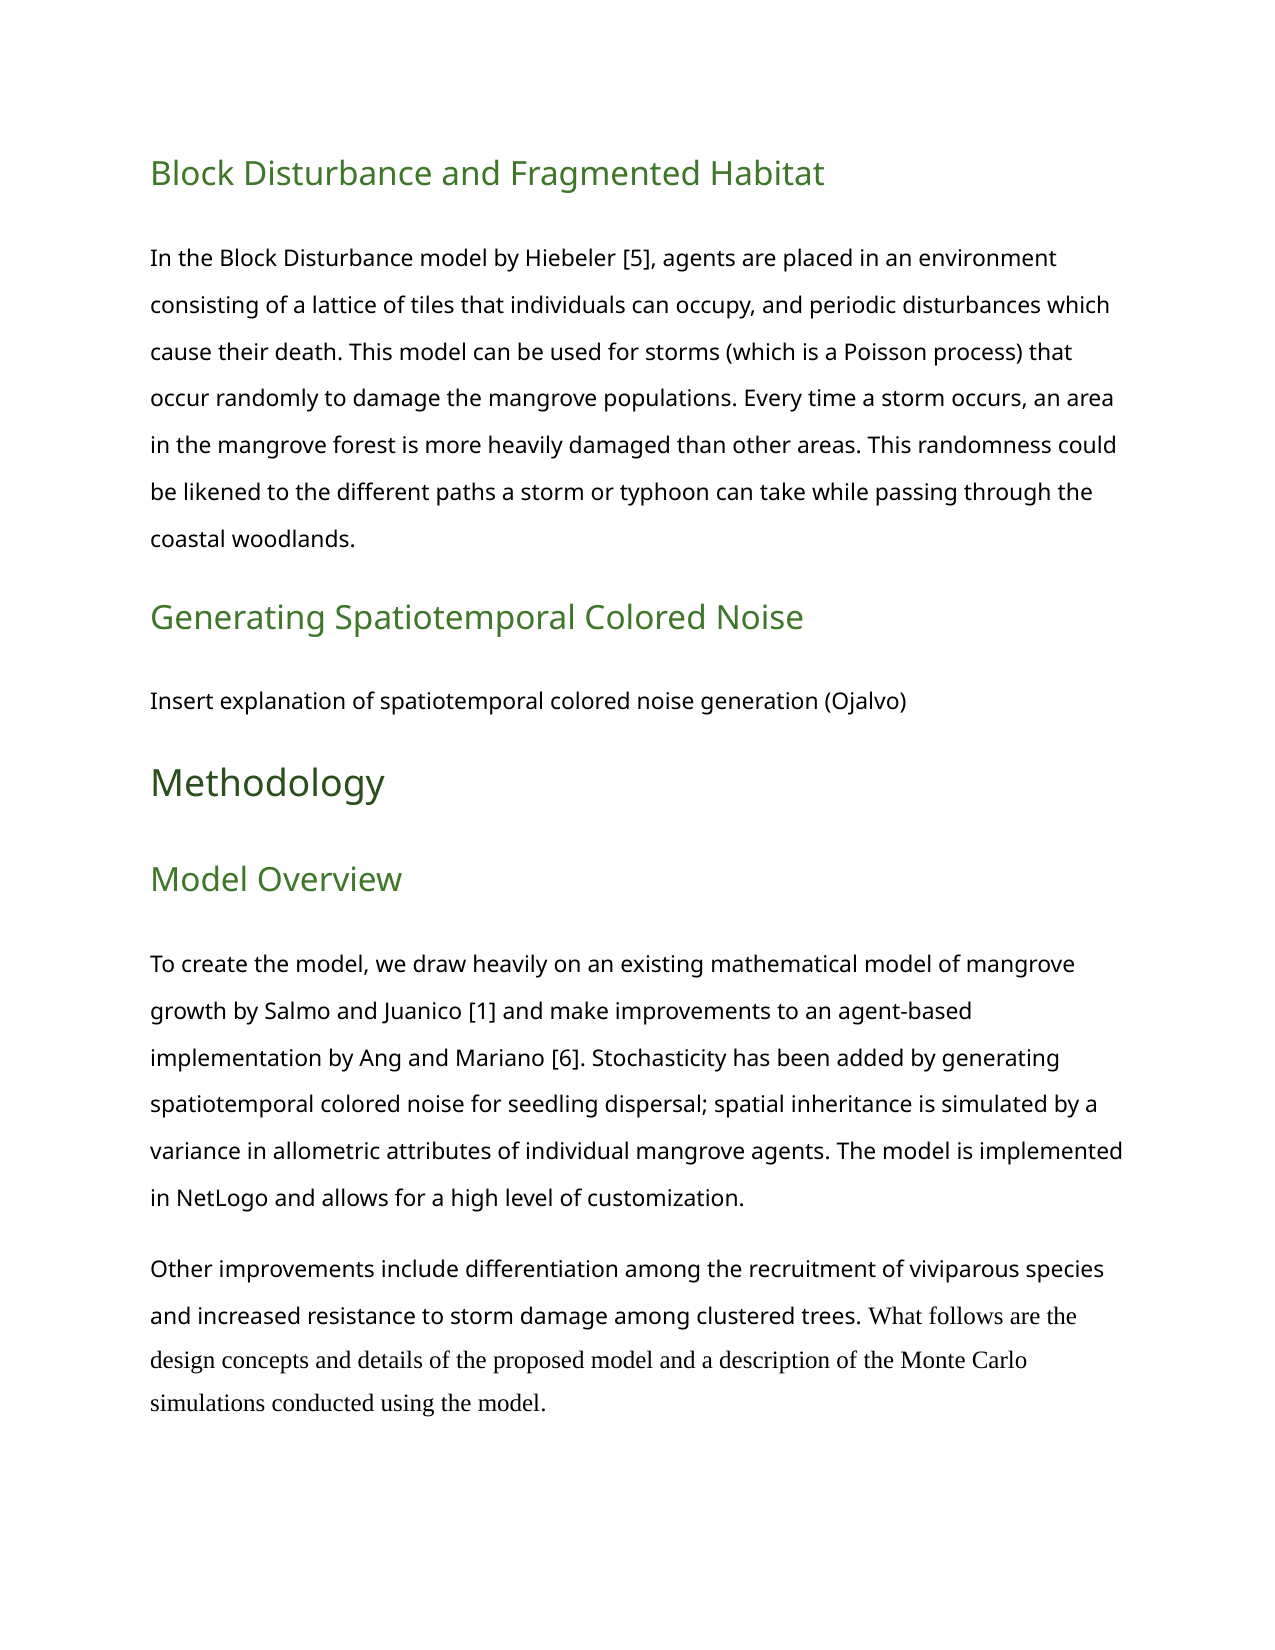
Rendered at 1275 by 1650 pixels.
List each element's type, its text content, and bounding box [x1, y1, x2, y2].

text To create the model, we draw heavily on an existing mathematical model of mangrove growth by Salmo and Juanico [1] and make improvements to an agent-based implementation by Ang and Mariano [6]. Stochasticity has been added by generating spatiotemporal colored noise for seedling dispersal; spatial inheritance is simulated by a variance in allometric attributes of individual mangrove agents. The model is implemented in NetLogo and allows for a high level of customization. [150, 948, 1125, 1213]
subtitle Model Overview [150, 856, 1125, 901]
text Other improvements include differentiation among the recruitment of viviparous species and increased resistance to storm damage among clustered trees. What follows are the design concepts and details of the proposed model and a description of the Monte Carlo simulations conducted using the model. [150, 1253, 1125, 1417]
text Insert explanation of spatiotemporal colored noise generation (Ojalvo) [150, 685, 1125, 717]
subtitle Block Disturbance and Fragmented Habitat [150, 150, 1125, 195]
subtitle Methodology [150, 756, 1125, 807]
subtitle Generating Spatiotemporal Colored Noise [150, 593, 1125, 639]
text In the Block Disturbance model by Hiebeler [5], agents are placed in an environment consisting of a lattice of tiles that individuals can occupy, and periodic disturbances which cause their death. This model can be used for storms (which is a Poisson process) that occur randomly to damage the mangrove populations. Every time a storm occurs, an area in the mangrove forest is more heavily damaged than other areas. This randomness could be likened to the different paths a storm or typhoon can take while passing through the coastal woodlands. [150, 242, 1125, 554]
